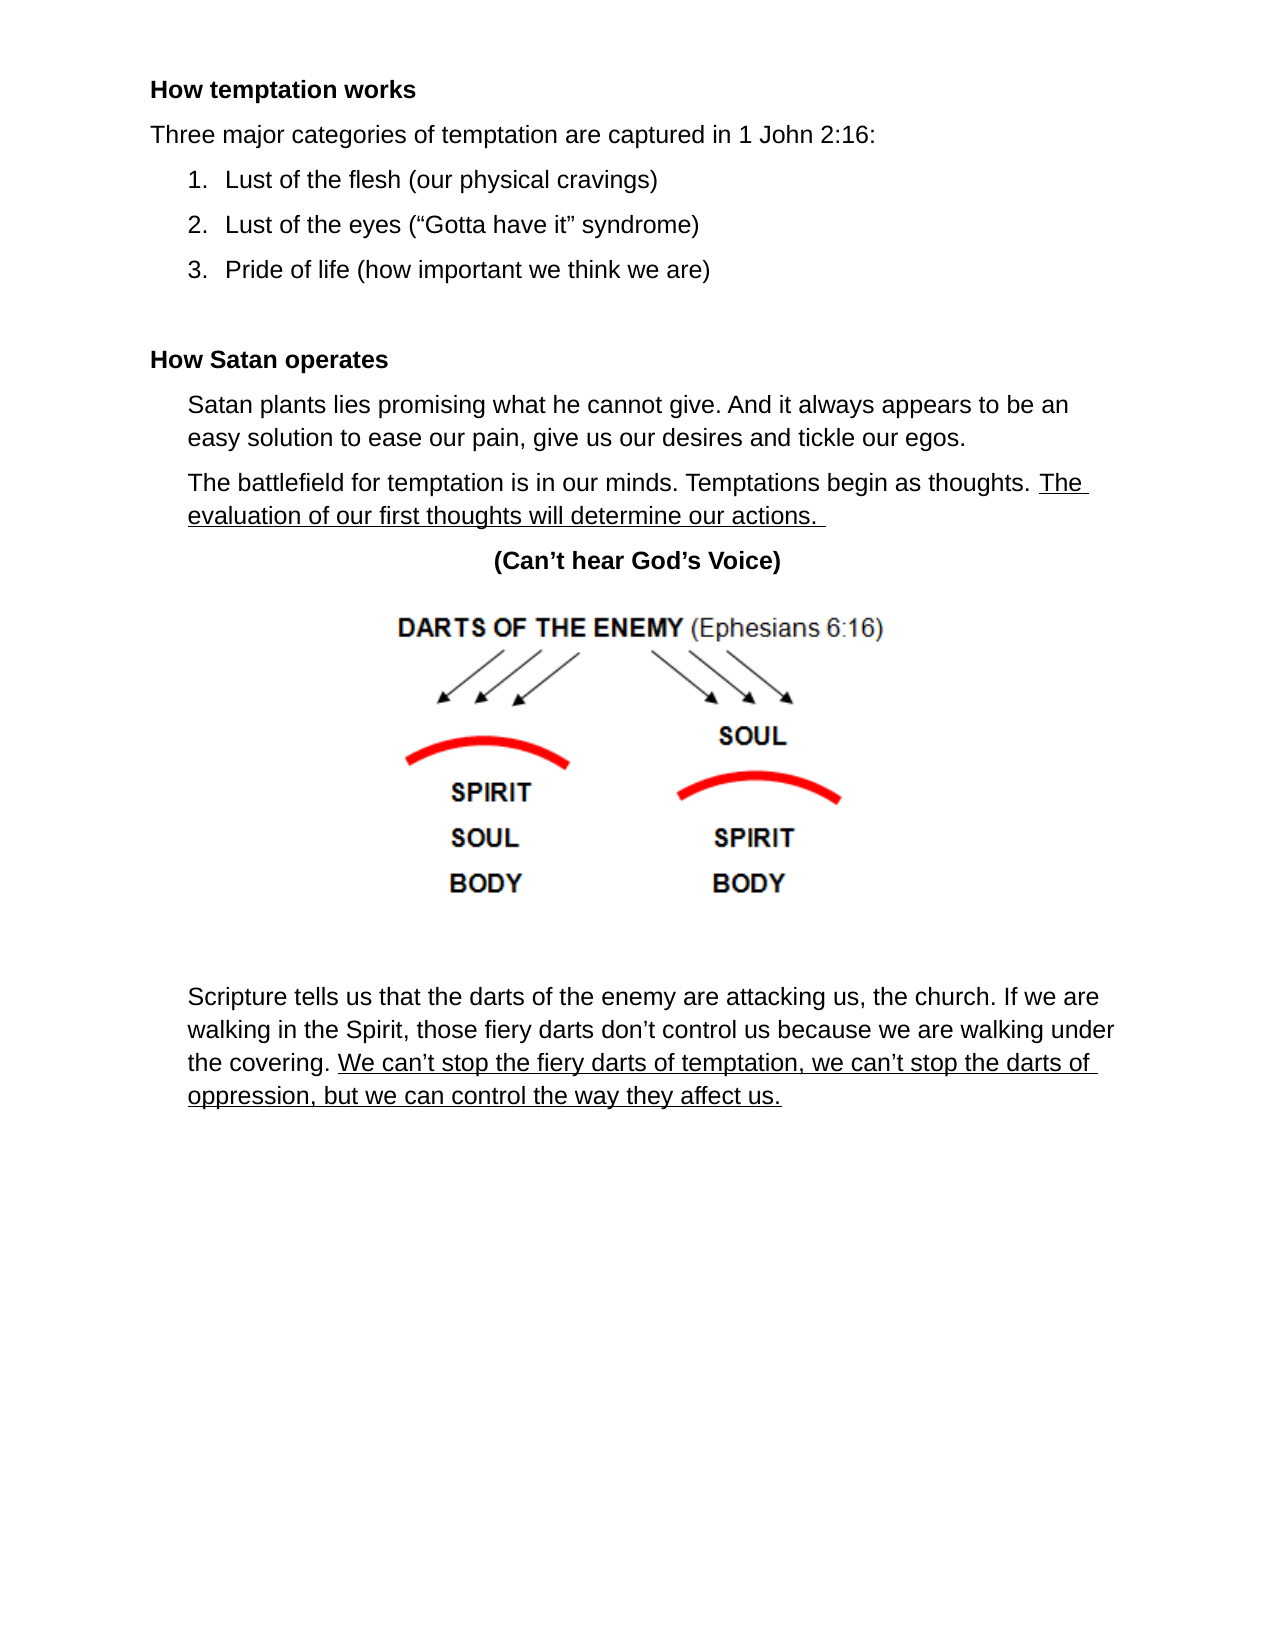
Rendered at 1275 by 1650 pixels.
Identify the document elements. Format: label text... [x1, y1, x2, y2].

text Satan plants lies promising what he cannot give. And it always appears to be an easy solution to ease our pain, give us our desires and tickle our egos. [187, 390, 1125, 452]
list Lust of the eyes (“Gotta have it” syndrome) [187, 210, 1125, 239]
text Scripture tells us that the darts of the enemy are attacking us, the church. If we are walking in the Spirit, those fiery darts don’t control us because we are walking under the covering. We can’t stop the fiery darts of temptation, we can’t stop the darts of oppression, but we can control the way they affect us. [187, 982, 1125, 1110]
subtitle How temptation works [150, 75, 1125, 104]
list Pride of life (how important we think we are) [187, 255, 1125, 284]
subtitle How Satan operates [150, 345, 1125, 374]
text (Can’t hear God’s Voice) [150, 546, 1125, 575]
list Lust of the flesh (our physical cravings) [187, 165, 1125, 194]
text The battlefield for temptation is in our minds. Temptations begin as thoughts. The evaluation of our first thoughts will determine our actions. [187, 468, 1125, 530]
text Three major categories of temptation are captured in 1 John 2:16: [150, 120, 1125, 149]
picture [365, 591, 913, 921]
